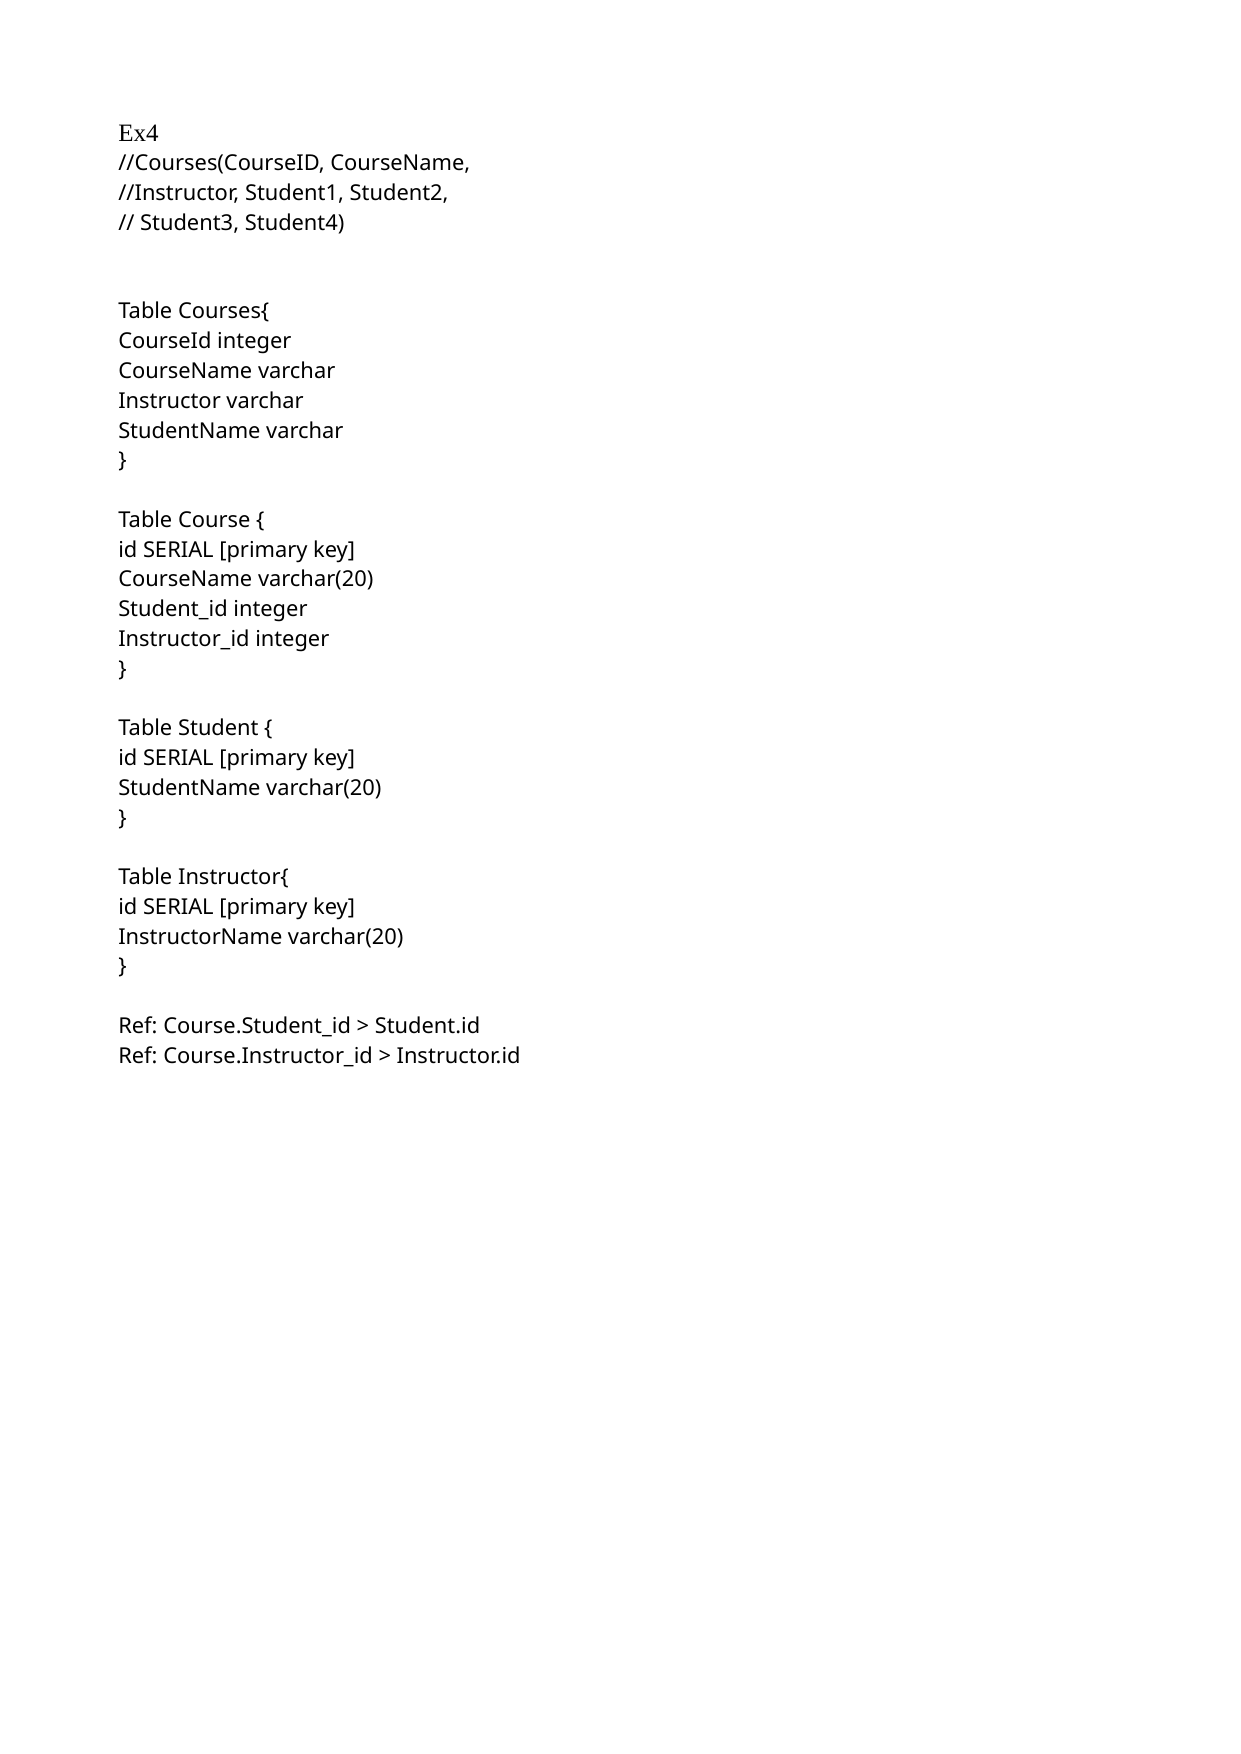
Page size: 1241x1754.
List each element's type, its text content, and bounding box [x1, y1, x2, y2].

text CourseId integer [118, 325, 1122, 355]
text Table Instructor{ [118, 861, 1122, 891]
text Student_id integer [118, 593, 1122, 623]
text Table Course { [118, 504, 1122, 534]
text // Student3, Student4) [118, 206, 1122, 236]
text Instructor_id integer [118, 623, 1122, 653]
text Table Student { [118, 712, 1122, 742]
text id SERIAL [primary key] [118, 891, 1122, 921]
text } [118, 444, 1122, 474]
text } [118, 951, 1122, 980]
text StudentName varchar [118, 414, 1122, 444]
text id SERIAL [primary key] [118, 742, 1122, 772]
text InstructorName varchar(20) [118, 921, 1122, 951]
text Table Courses{ [118, 295, 1122, 325]
text //Instructor, Student1, Student2, [118, 177, 1122, 206]
text //Courses(CourseID, CourseName, [118, 147, 1122, 177]
text Ex4 [118, 118, 1122, 147]
text StudentName varchar(20) [118, 772, 1122, 802]
text CourseName varchar(20) [118, 563, 1122, 593]
text id SERIAL [primary key] [118, 534, 1122, 563]
text Ref: Course.Student_id > Student.id [118, 1010, 1122, 1040]
text Instructor varchar [118, 385, 1122, 414]
text } [118, 802, 1122, 831]
text } [118, 653, 1122, 683]
text Ref: Course.Instructor_id > Instructor.id [118, 1040, 1122, 1069]
text CourseName varchar [118, 355, 1122, 385]
